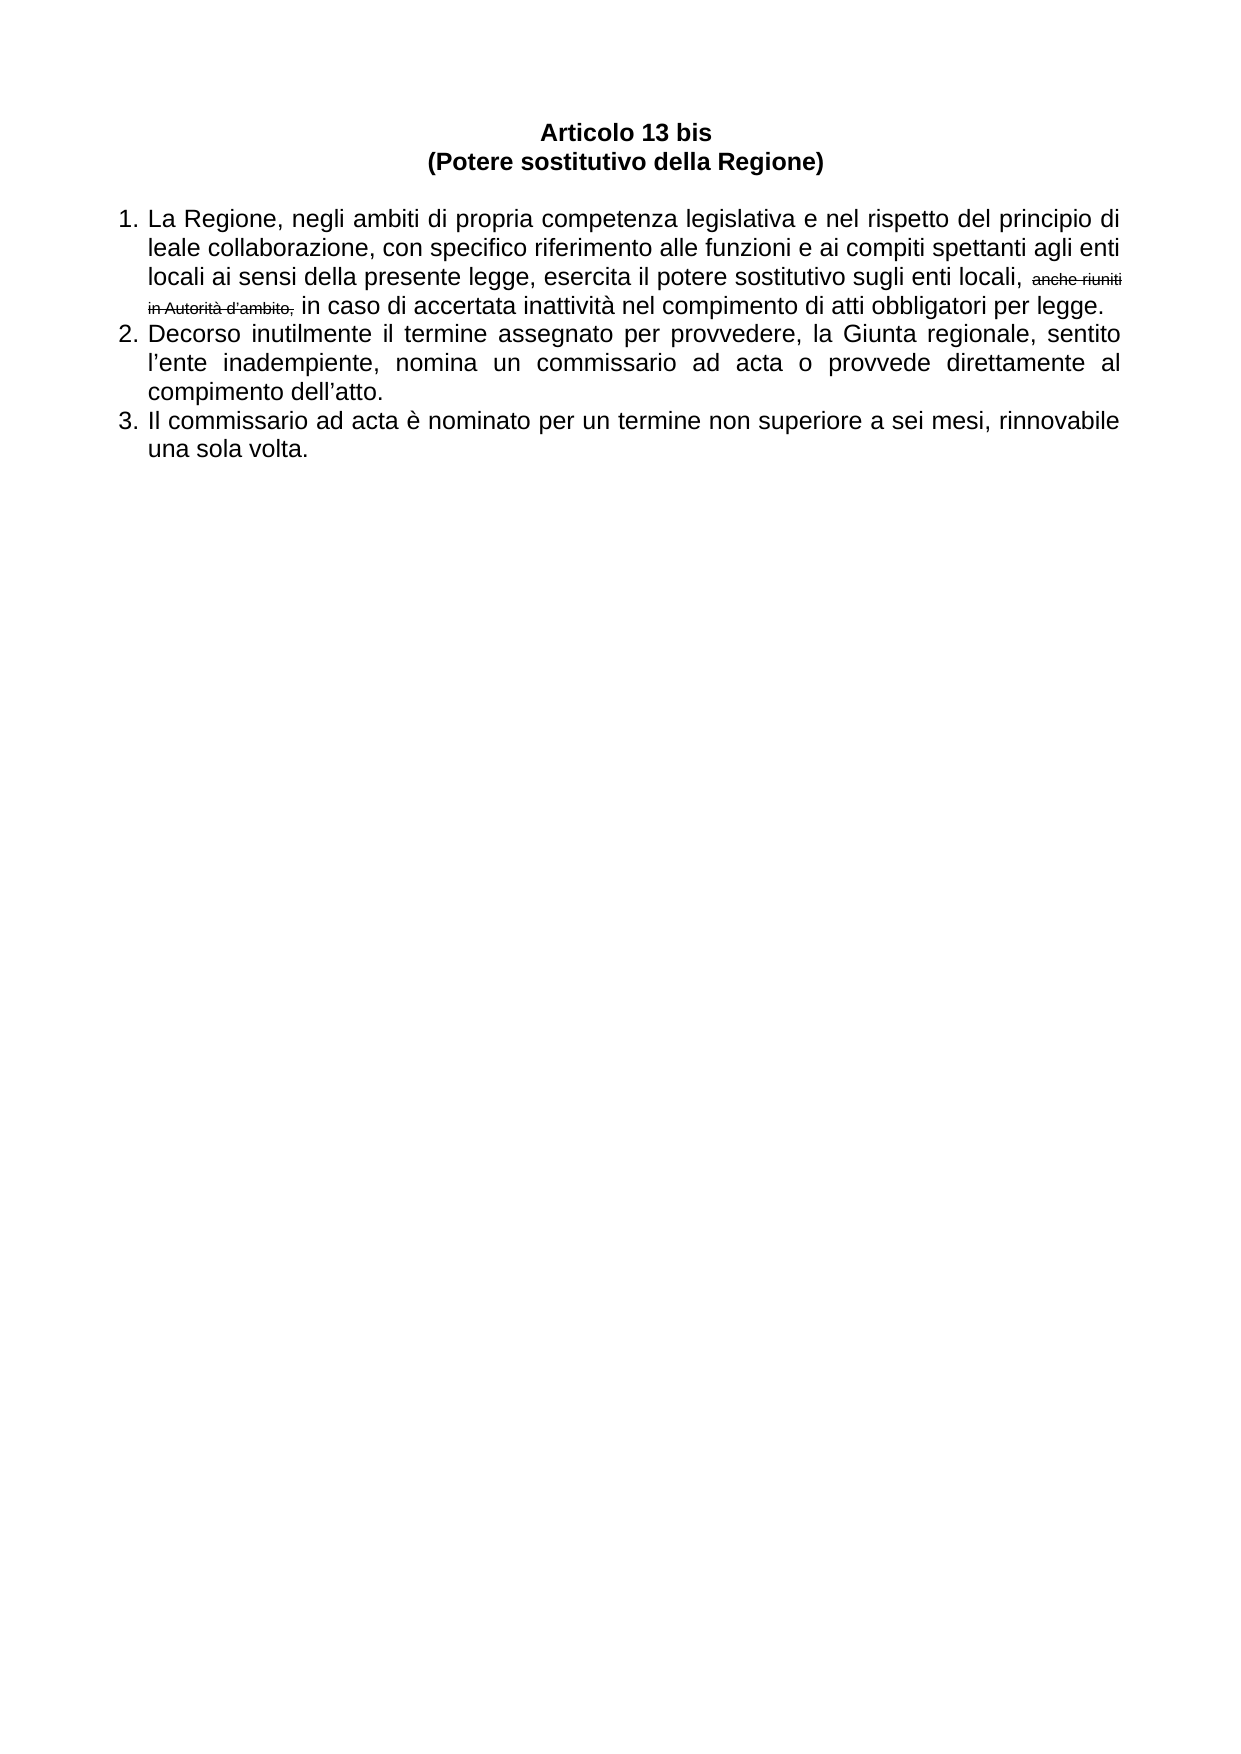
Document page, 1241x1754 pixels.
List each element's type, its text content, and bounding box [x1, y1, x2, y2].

text 2. Decorso inutilmente il termine assegnato per provvedere, la Giunta regionale, sentito l’ente inadempiente, nomina un commissario ad acta o provvede direttamente al compimento dell’atto. [118, 319, 1122, 406]
text 1. La Regione, negli ambiti di propria competenza legislativa e nel rispetto del principio di leale collaborazione, con specifico riferimento alle funzioni e ai compiti spettanti agli enti locali ai sensi della presente legge, esercita il potere sostitutivo sugli enti locali, anche riuniti in Autorità d’ambito, in caso di accertata inattività nel compimento di atti obbligatori per legge. [118, 204, 1122, 319]
text (Potere sostitutivo della Regione) [130, 147, 1122, 176]
text 3. Il commissario ad acta è nominato per un termine non superiore a sei mesi, rinnovabile una sola volta. [118, 406, 1122, 463]
text Articolo 13 bis [130, 118, 1122, 147]
